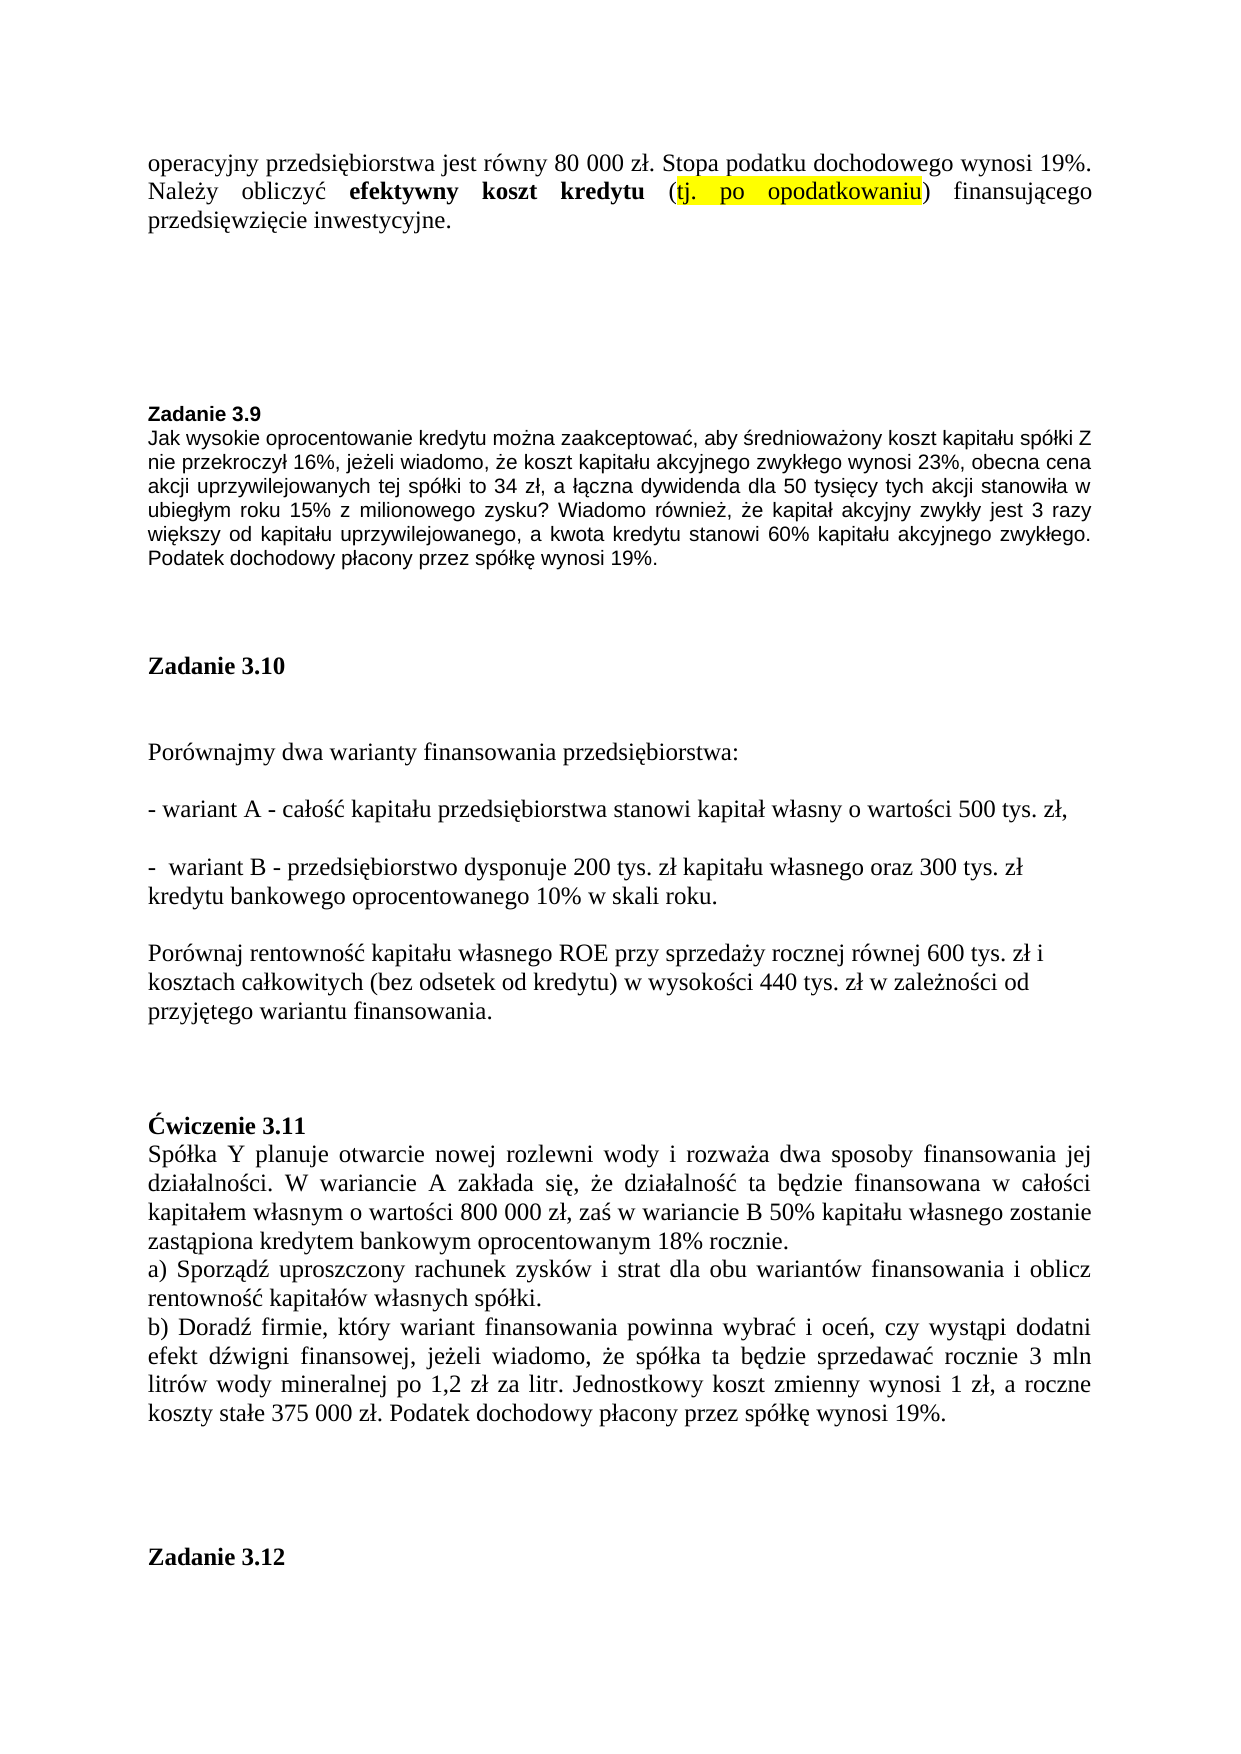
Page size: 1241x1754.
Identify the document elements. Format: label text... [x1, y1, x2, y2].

text Spółka Y planuje otwarcie nowej rozlewni wody i rozważa dwa sposoby finansowania jej działalności. W wariancie A zakłada się, że działalność ta będzie finansowana w całości kapitałem własnym o wartości 800 000 zł, zaś w wariancie B 50% kapitału własnego zostanie zastąpiona kredytem bankowym oprocentowanym 18% rocznie. [148, 1139, 1093, 1254]
text - wariant A - całość kapitału przedsiębiorstwa stanowi kapitał własny o wartości 500 tys. zł, [148, 766, 1093, 823]
text Zadanie 3.12 [148, 1542, 1093, 1571]
subtitle Ćwiczenie 3.11 [148, 1111, 1093, 1139]
text operacyjny przedsiębiorstwa jest równy 80 000 zł. Stopa podatku dochodowego wynosi 19%. Należy obliczyć efektywny koszt kredytu (tj. po opodatkowaniu) finansującego przedsięwzięcie inwestycyjne. [148, 148, 1093, 234]
text Jak wysokie oprocentowanie kredytu można zaakceptować, aby średnioważony koszt kapitału spółki Z nie przekroczył 16%, jeżeli wiadomo, że koszt kapitału akcyjnego zwykłego wynosi 23%, obecna cena akcji uprzywilejowanych tej spółki to 34 zł, a łączna dywidenda dla 50 tysięcy tych akcji stanowiła w ubiegłym roku 15% z milionowego zysku? Wiadomo również, że kapitał akcyjny zwykły jest 3 razy większy od kapitału uprzywilejowanego, a kwota kredytu stanowi 60% kapitału akcyjnego zwykłego. Podatek dochodowy płacony przez spółkę wynosi 19%. [148, 426, 1093, 569]
text - wariant B - przedsiębiorstwo dysponuje 200 tys. zł kapitału własnego oraz 300 tys. zł kredytu bankowego oprocentowanego 10% w skali roku. [148, 823, 1093, 909]
text Zadanie 3.9 [148, 402, 1093, 426]
text Porównajmy dwa warianty finansowania przedsiębiorstwa: [148, 737, 1093, 766]
text Zadanie 3.10 [148, 651, 1093, 679]
text b) Doradź firmie, który wariant finansowania powinna wybrać i oceń, czy wystąpi dodatni efekt dźwigni finansowej, jeżeli wiadomo, że spółka ta będzie sprzedawać rocznie 3 mln litrów wody mineralnej po 1,2 zł za litr. Jednostkowy koszt zmienny wynosi 1 zł, a roczne koszty stałe 375 000 zł. Podatek dochodowy płacony przez spółkę wynosi 19%. [148, 1312, 1093, 1427]
text a) Sporządź uproszczony rachunek zysków i strat dla obu wariantów finansowania i oblicz rentowność kapitałów własnych spółki. [148, 1254, 1093, 1312]
text Porównaj rentowność kapitału własnego ROE przy sprzedaży rocznej równej 600 tys. zł i kosztach całkowitych (bez odsetek od kredytu) w wysokości 440 tys. zł w zależności od przyjętego wariantu finansowania. [148, 909, 1093, 1024]
